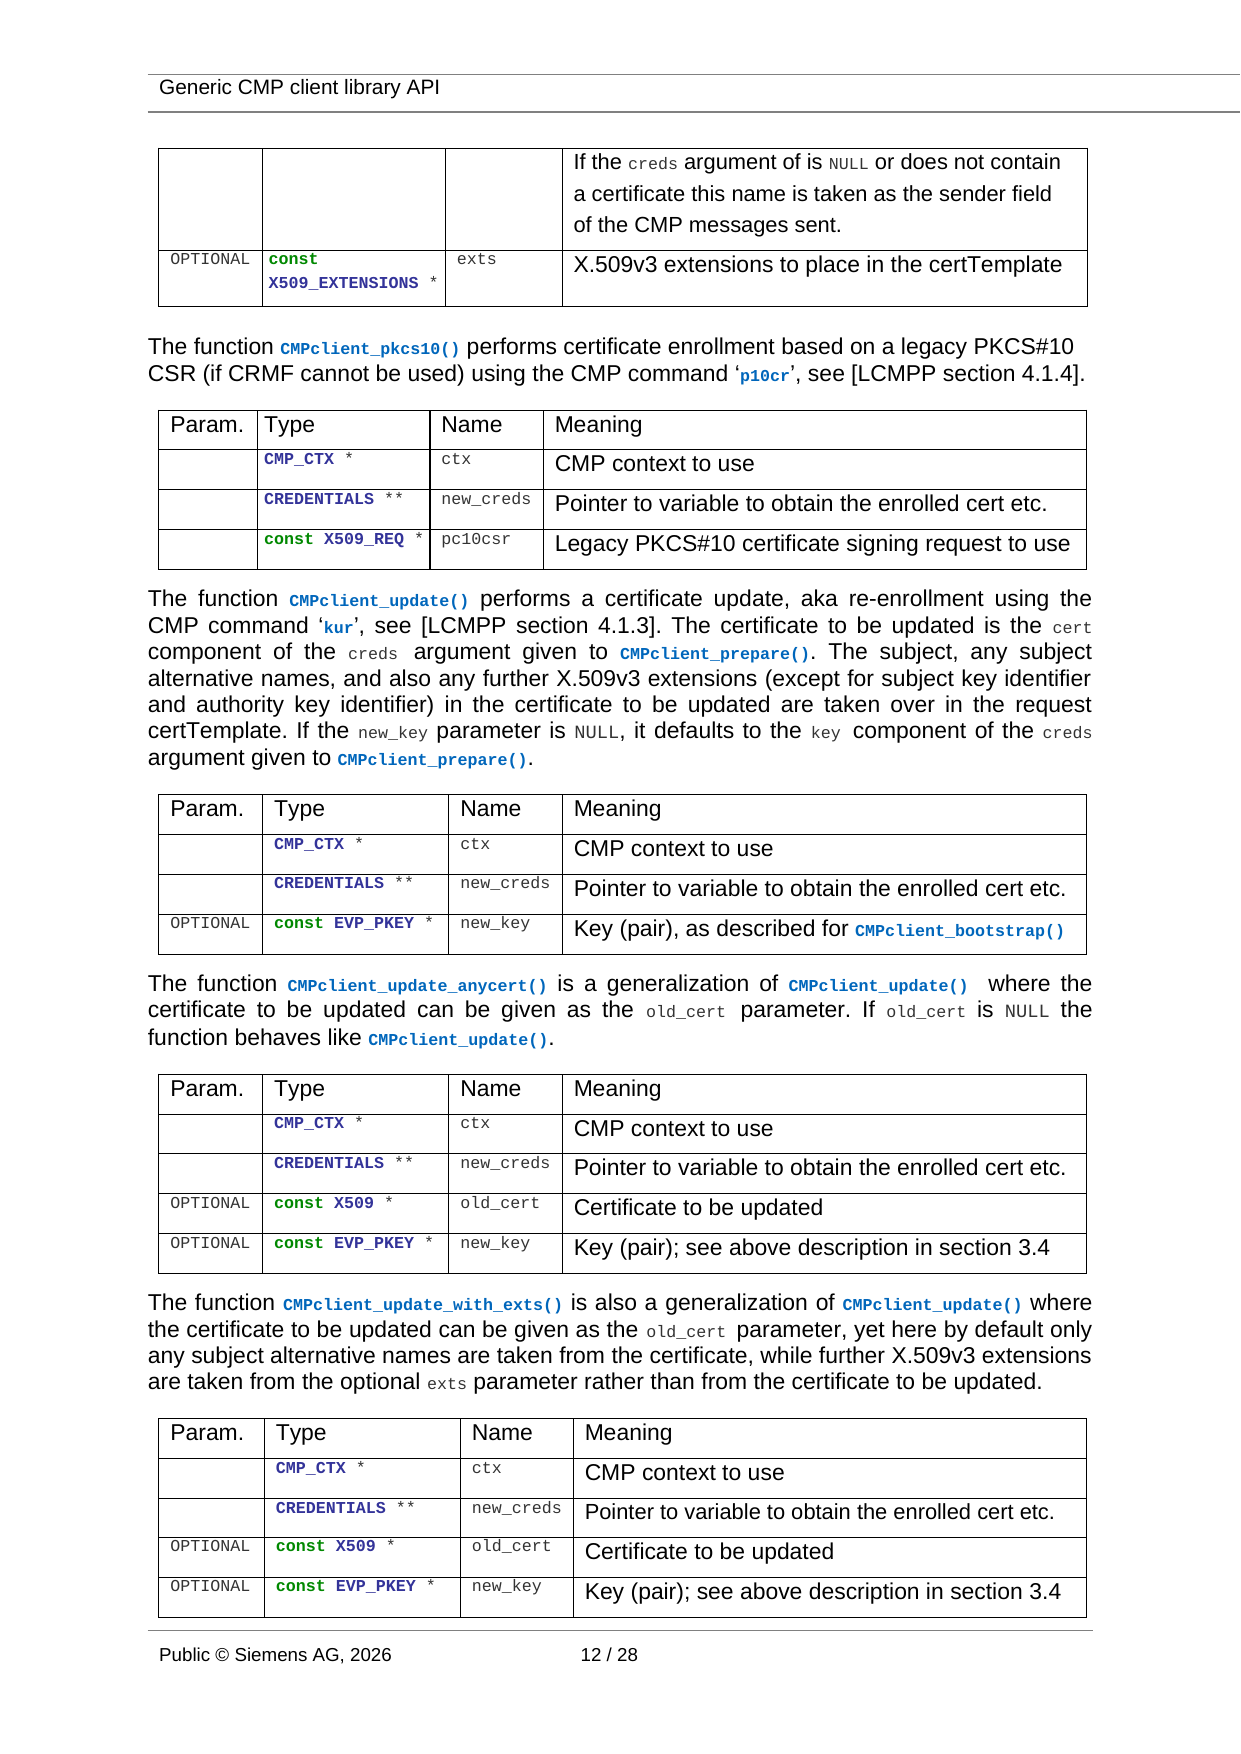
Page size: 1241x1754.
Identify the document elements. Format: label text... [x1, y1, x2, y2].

table_header Name [461, 1419, 573, 1458]
table_header Name [449, 1075, 562, 1113]
table_cell old_cert [449, 1194, 562, 1233]
table_cell CMP_CTX * [263, 835, 448, 874]
table_cell [159, 1459, 264, 1498]
table_header Name [431, 411, 543, 449]
text The function CMPclient_update() performs a certificate update, aka re-enrollment using the CMP command ‘kur’, see [LCMPP section 4.1.3]. The certificate to be updated is the cert component of the creds argument given to CMPclient_prepare(). The subject, any subject alternative names, and also any further X.509v3 extensions (except for subject key identifier and authority key identifier) in the certificate to be updated are taken over in the request certTemplate. If the new_key parameter is NULL, it defaults to the key component of the creds argument given to CMPclient_prepare(). [148, 585, 1092, 771]
text The function CMPclient_update_with_exts() is also a generalization of CMPclient_update() where the certificate to be updated can be given as the old_cert parameter, yet here by default only any subject alternative names are taken from the certificate, while further X.509v3 extensions are taken from the optional exts parameter rather than from the certificate to be updated. [148, 1289, 1092, 1395]
table_cell OPTIONAL [159, 1578, 264, 1617]
table_cell const X509_REQ * [258, 530, 429, 569]
table_cell [159, 835, 262, 874]
table_cell new_creds [449, 1154, 562, 1193]
table_cell OPTIONAL [159, 1538, 264, 1577]
table_cell CMP_CTX * [263, 1115, 448, 1153]
table_cell new_creds [461, 1499, 573, 1537]
table_cell const EVP_PKEY * [265, 1578, 460, 1617]
table_cell CREDENTIALS ** [263, 1154, 448, 1193]
table_cell pc10csr [431, 530, 543, 569]
table_cell Pointer to variable to obtain the enrolled cert etc. [544, 490, 1086, 529]
table_header Meaning [563, 795, 1086, 834]
table_cell ctx [449, 835, 562, 874]
table_cell OPTIONAL [159, 915, 262, 954]
table_cell const EVP_PKEY * [263, 1234, 448, 1273]
table_cell [159, 490, 257, 529]
table_cell [159, 1154, 262, 1193]
table_cell Key (pair), as described for CMPclient_bootstrap() [563, 915, 1086, 954]
table_header Param. [159, 1075, 262, 1113]
table_cell [159, 450, 257, 489]
table_cell CMP_CTX * [265, 1459, 460, 1498]
table_header Param. [159, 1419, 264, 1458]
table_header Param. [159, 411, 257, 449]
table_cell ctx [449, 1115, 562, 1153]
table_cell Pointer to variable to obtain the enrolled cert etc. [563, 1154, 1086, 1193]
table_cell CMP context to use [563, 1115, 1086, 1153]
table_cell CREDENTIALS ** [258, 490, 429, 529]
table_cell [446, 149, 562, 250]
table_cell CMP_CTX * [258, 450, 429, 489]
table_cell ctx [461, 1459, 573, 1498]
table_header Param. [159, 795, 262, 834]
table_cell OPTIONAL [159, 1194, 262, 1233]
table_header Meaning [544, 411, 1086, 449]
table_header Type [263, 795, 448, 834]
table_cell new_key [461, 1578, 573, 1617]
table_cell Key (pair); see above description in section 3.4 [574, 1578, 1086, 1617]
table_cell OPTIONAL [159, 1234, 262, 1273]
table_cell [159, 875, 262, 914]
table_cell [159, 1115, 262, 1153]
table_cell Pointer to variable to obtain the enrolled cert etc. [563, 875, 1086, 914]
text The function CMPclient_pkcs10() performs certificate enrollment based on a legacy PKCS#10 CSR (if CRMF cannot be used) using the CMP command ‘p10cr’, see [LCMPP section 4.1.4]. [148, 333, 1092, 386]
table_cell new_creds [449, 875, 562, 914]
table_cell old_cert [461, 1538, 573, 1577]
table_header Name [449, 795, 562, 834]
table_cell CREDENTIALS ** [263, 875, 448, 914]
table_cell CMP context to use [544, 450, 1086, 489]
text The function CMPclient_update_anycert() is a generalization of CMPclient_update() where the certificate to be updated can be given as the old_cert parameter. If old_cert is NULL the function behaves like CMPclient_update(). [148, 970, 1092, 1050]
table_cell const X509 * [263, 1194, 448, 1233]
table_cell CMP context to use [574, 1459, 1086, 1498]
table_cell new_key [449, 1234, 562, 1273]
table_cell const EVP_PKEY * [263, 915, 448, 954]
table_cell [263, 149, 445, 250]
table_cell Certificate to be updated [574, 1538, 1086, 1577]
table_cell Pointer to variable to obtain the enrolled cert etc. [574, 1499, 1086, 1537]
table_cell If the creds argument of is NULL or does not contain a certificate this name is taken as the sender field of the CMP messages sent. [563, 149, 1087, 250]
table_header Meaning [574, 1419, 1086, 1458]
table_cell exts [446, 251, 562, 306]
table_cell OPTIONAL [159, 251, 262, 306]
table_header Meaning [563, 1075, 1086, 1113]
table_cell Legacy PKCS#10 certificate signing request to use [544, 530, 1086, 569]
table_cell Certificate to be updated [563, 1194, 1086, 1233]
table_cell CREDENTIALS ** [265, 1499, 460, 1537]
table_cell new_creds [431, 490, 543, 529]
table_cell [159, 149, 262, 250]
table_cell const X509_EXTENSIONS * [263, 251, 445, 306]
table_cell X.509v3 extensions to place in the certTemplate [563, 251, 1087, 306]
table_cell ctx [431, 450, 543, 489]
table_cell CMP context to use [563, 835, 1086, 874]
table_cell const X509 * [265, 1538, 460, 1577]
table_header Type [258, 411, 429, 449]
table_cell [159, 530, 257, 569]
table_cell Key (pair); see above description in section 3.4 [563, 1234, 1086, 1273]
table_cell [159, 1499, 264, 1537]
table_cell new_key [449, 915, 562, 954]
table_header Type [265, 1419, 460, 1458]
table_header Type [263, 1075, 448, 1113]
